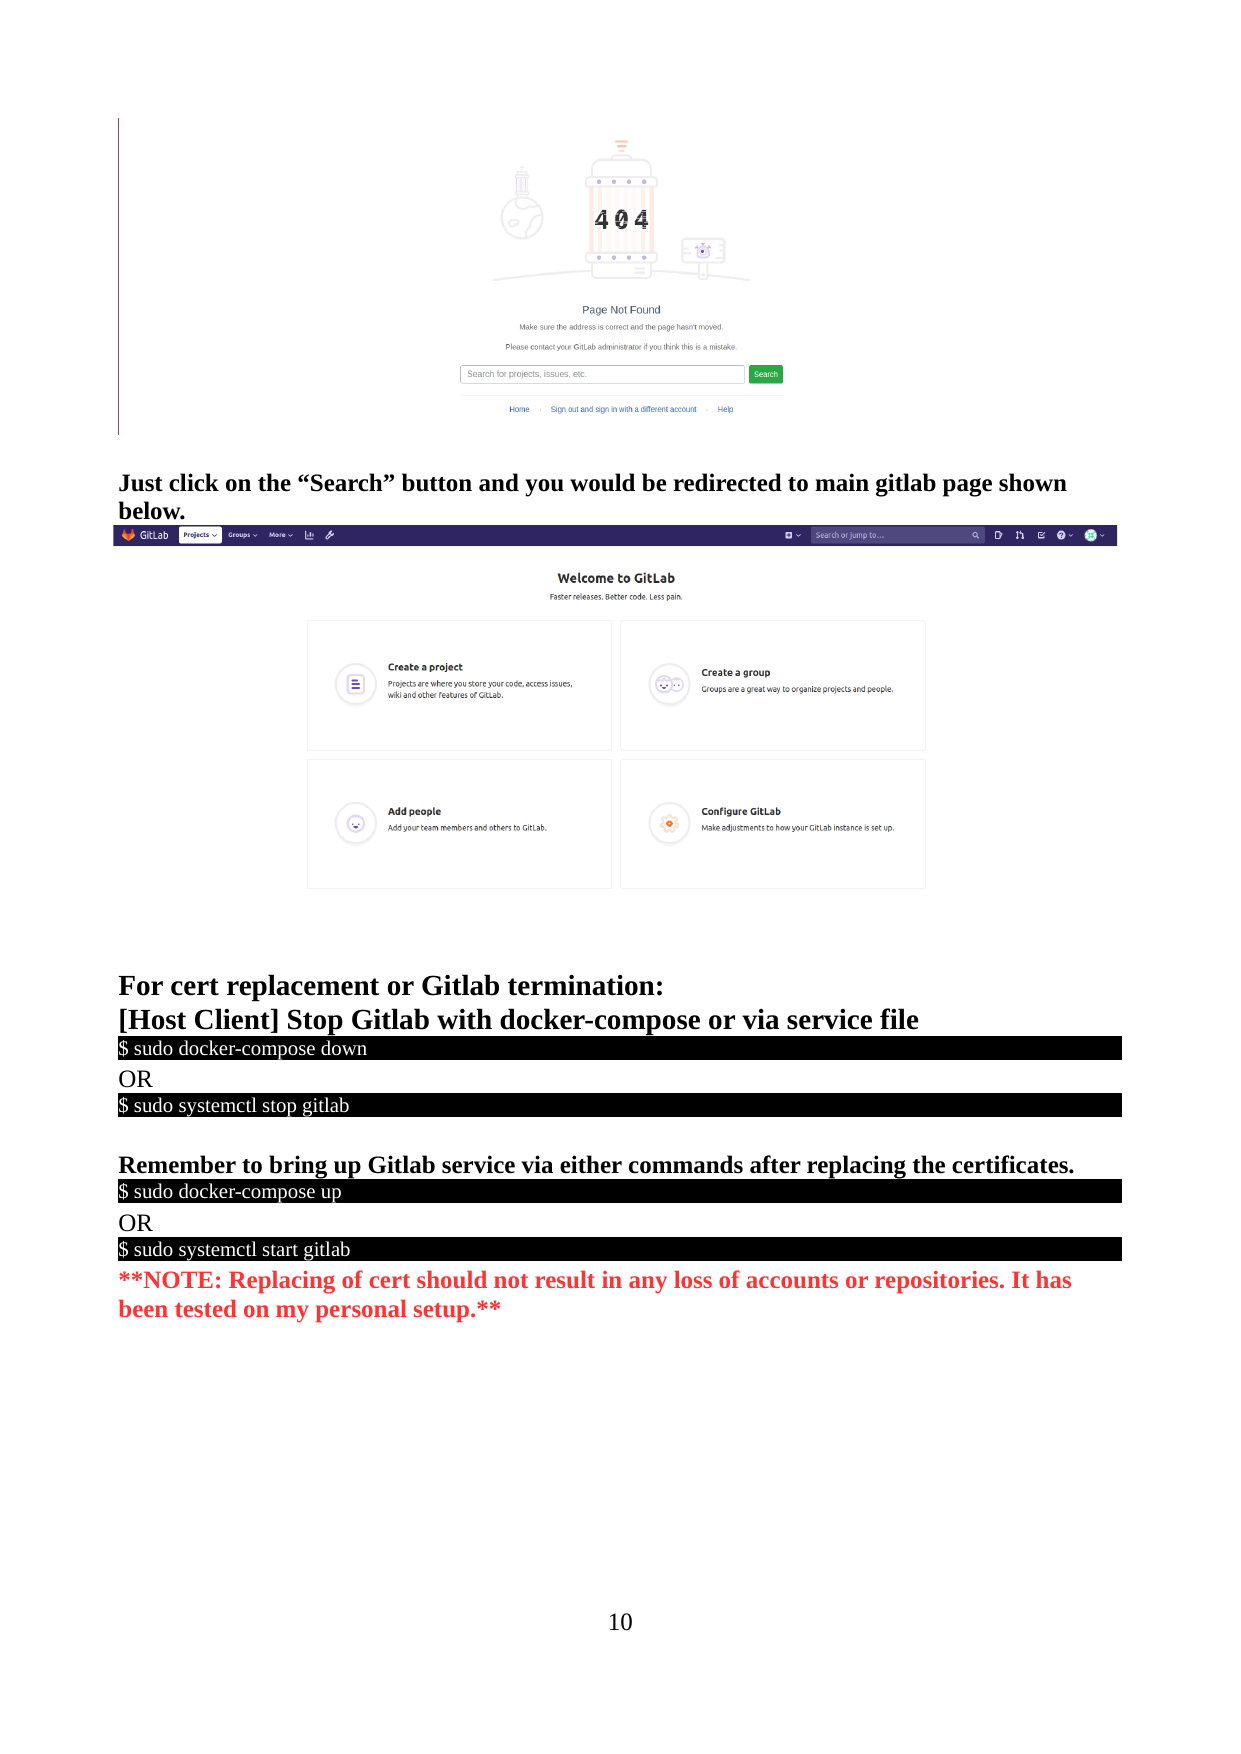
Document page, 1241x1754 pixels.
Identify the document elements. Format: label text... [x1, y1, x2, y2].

text **NOTE: Replacing of cert should not result in any loss of accounts or repositories. It has been tested on my personal setup.** [118, 1266, 1122, 1323]
text $ sudo systemctl stop gitlab [118, 1093, 1122, 1117]
text OR [118, 1208, 1122, 1237]
text $ sudo docker-compose down [118, 1036, 1122, 1060]
picture [118, 118, 1123, 435]
text OR [118, 1064, 1122, 1093]
text $ sudo docker-compose up [118, 1179, 1122, 1203]
text For cert replacement or Gitlab termination: [118, 968, 1122, 1002]
text [Host Client] Stop Gitlab with docker-compose or via service file [118, 1002, 1122, 1036]
text Remember to bring up Gitlab service via either commands after replacing the certificates. [118, 1150, 1122, 1179]
text Just click on the “Search” button and you would be redirected to main gitlab page shown below. [118, 468, 1122, 525]
picture [113, 525, 1118, 935]
text $ sudo systemctl start gitlab [118, 1237, 1122, 1261]
